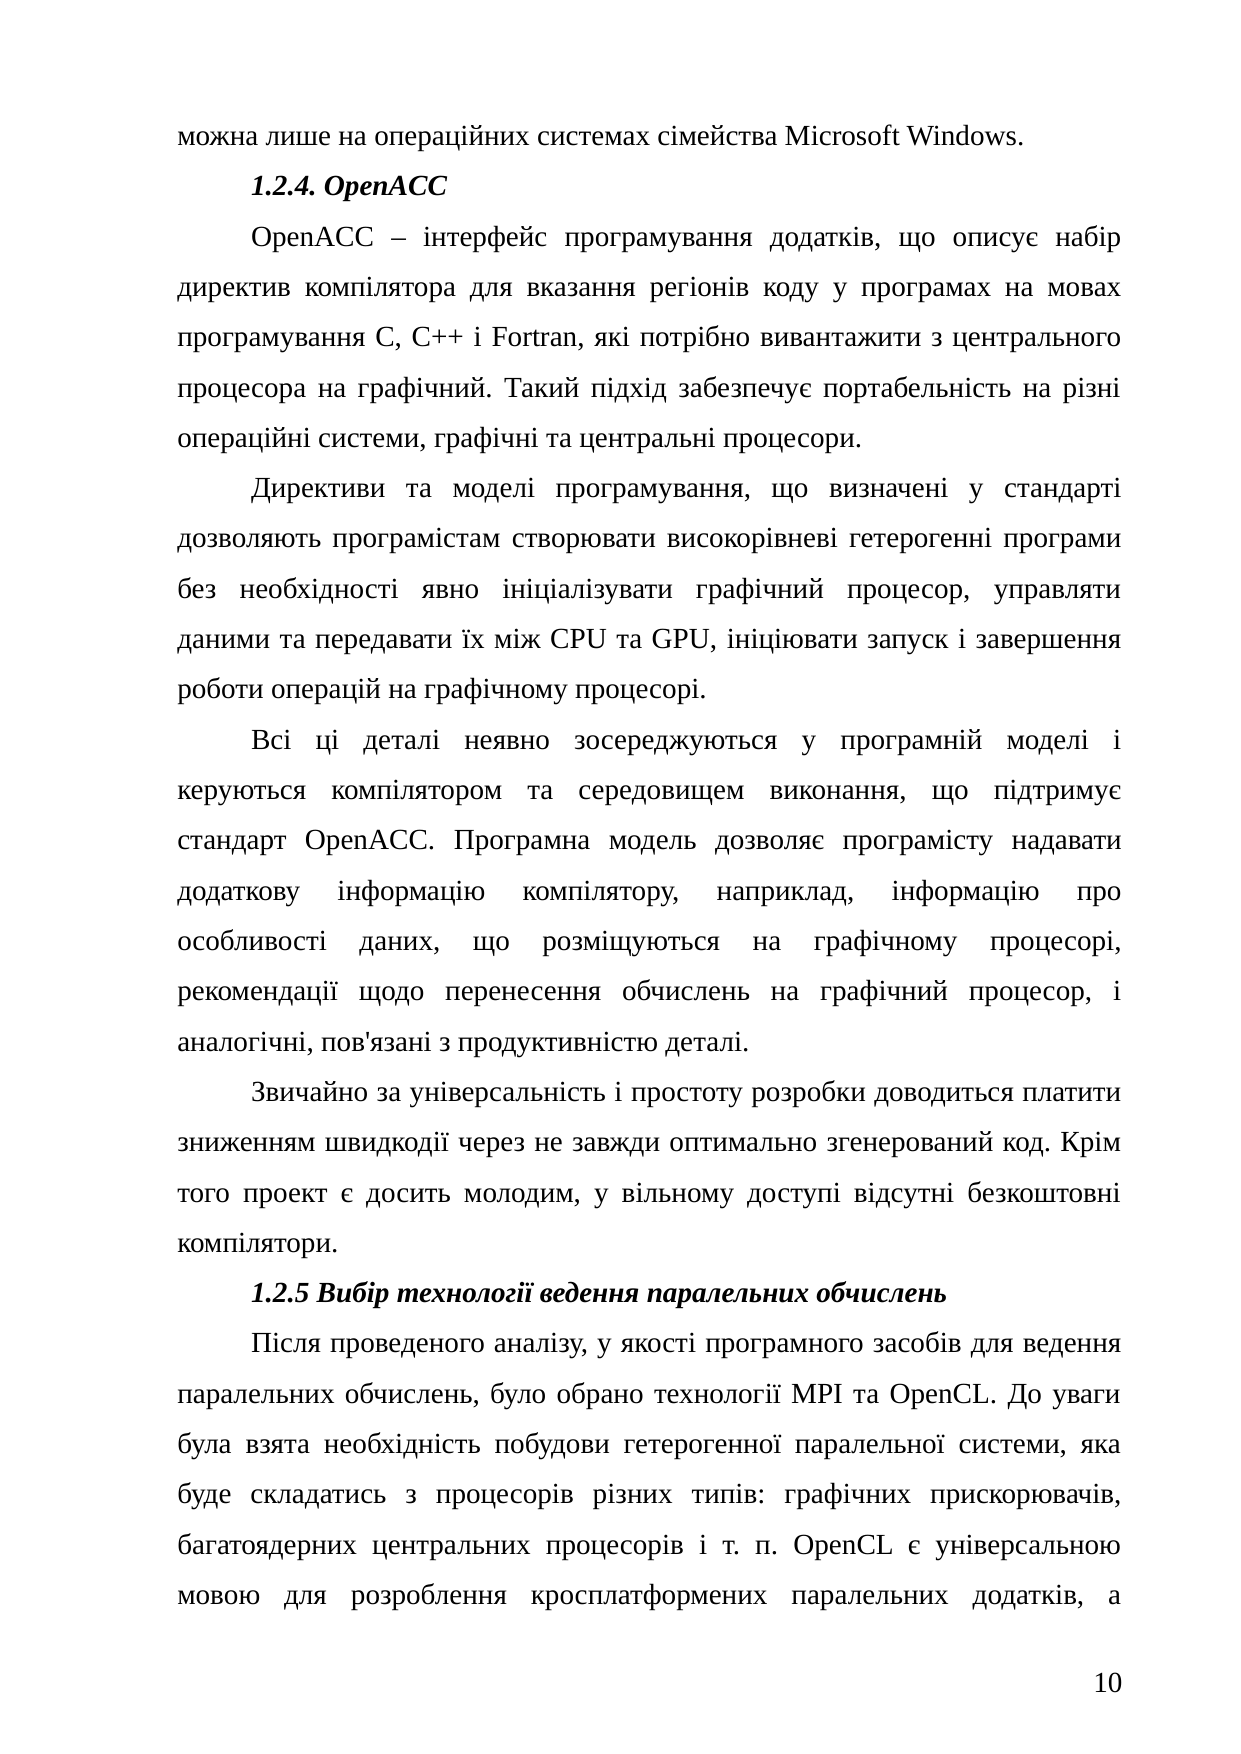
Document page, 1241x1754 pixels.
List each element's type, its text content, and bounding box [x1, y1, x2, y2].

text 1.2.5 Вибір технології ведення паралельних обчислень [177, 1275, 1122, 1309]
text Директиви та моделі програмування, що визначені у стандарті дозволяють програмістам створювати високорівневі гетерогенні програми без необхідності явно ініціалізувати графічний процесор, управляти даними та передавати їх між CPU та GPU, ініціювати запуск і завершення роботи операцій на графічному процесорі. [177, 470, 1122, 705]
text Після проведеного аналізу, у якості програмного засобів для ведення паралельних обчислень, було обрано технології MPI та OpenCL. До уваги була взята необхідність побудови гетерогенної паралельної системи, яка буде складатись з процесорів різних типів: графічних прискорювачів, багатоядерних центральних процесорів і т. п. OpenCL є універсальною мовою для розроблення кросплатформених паралельних додатків, а [177, 1326, 1122, 1611]
text OpenACC – інтерфейс програмування додатків, що описує набір директив компілятора для вказання регіонів коду у програмах на мовах програмування C, C++ і Fortran, які потрібно вивантажити з центрального процесора на графічний. Такий підхід забезпечує портабельність на різні операційні системи, графічні та центральні процесори. [177, 219, 1122, 453]
text можна лише на операційних системах сімейства Microsoft Windows. [177, 118, 1122, 152]
text Звичайно за універсальність і простоту розробки доводиться платити зниженням швидкодії через не завжди оптимально згенерований код. Крім того проект є досить молодим, у вільному доступі відсутні безкоштовні компілятори. [177, 1074, 1122, 1258]
text 1.2.4. OpenACC [177, 168, 1122, 202]
text Всі ці деталі неявно зосереджуються у програмній моделі і керуються компілятором та середовищем виконання, що підтримує стандарт OpenACC. Програмна модель дозволяє програмісту надавати додаткову інформацію компілятору, наприклад, інформацію про особливості даних, що розміщуються на графічному процесорі, рекомендації щодо перенесення обчислень на графічний процесор, і аналогічні, пов'язані з продуктивністю деталі. [177, 722, 1122, 1057]
